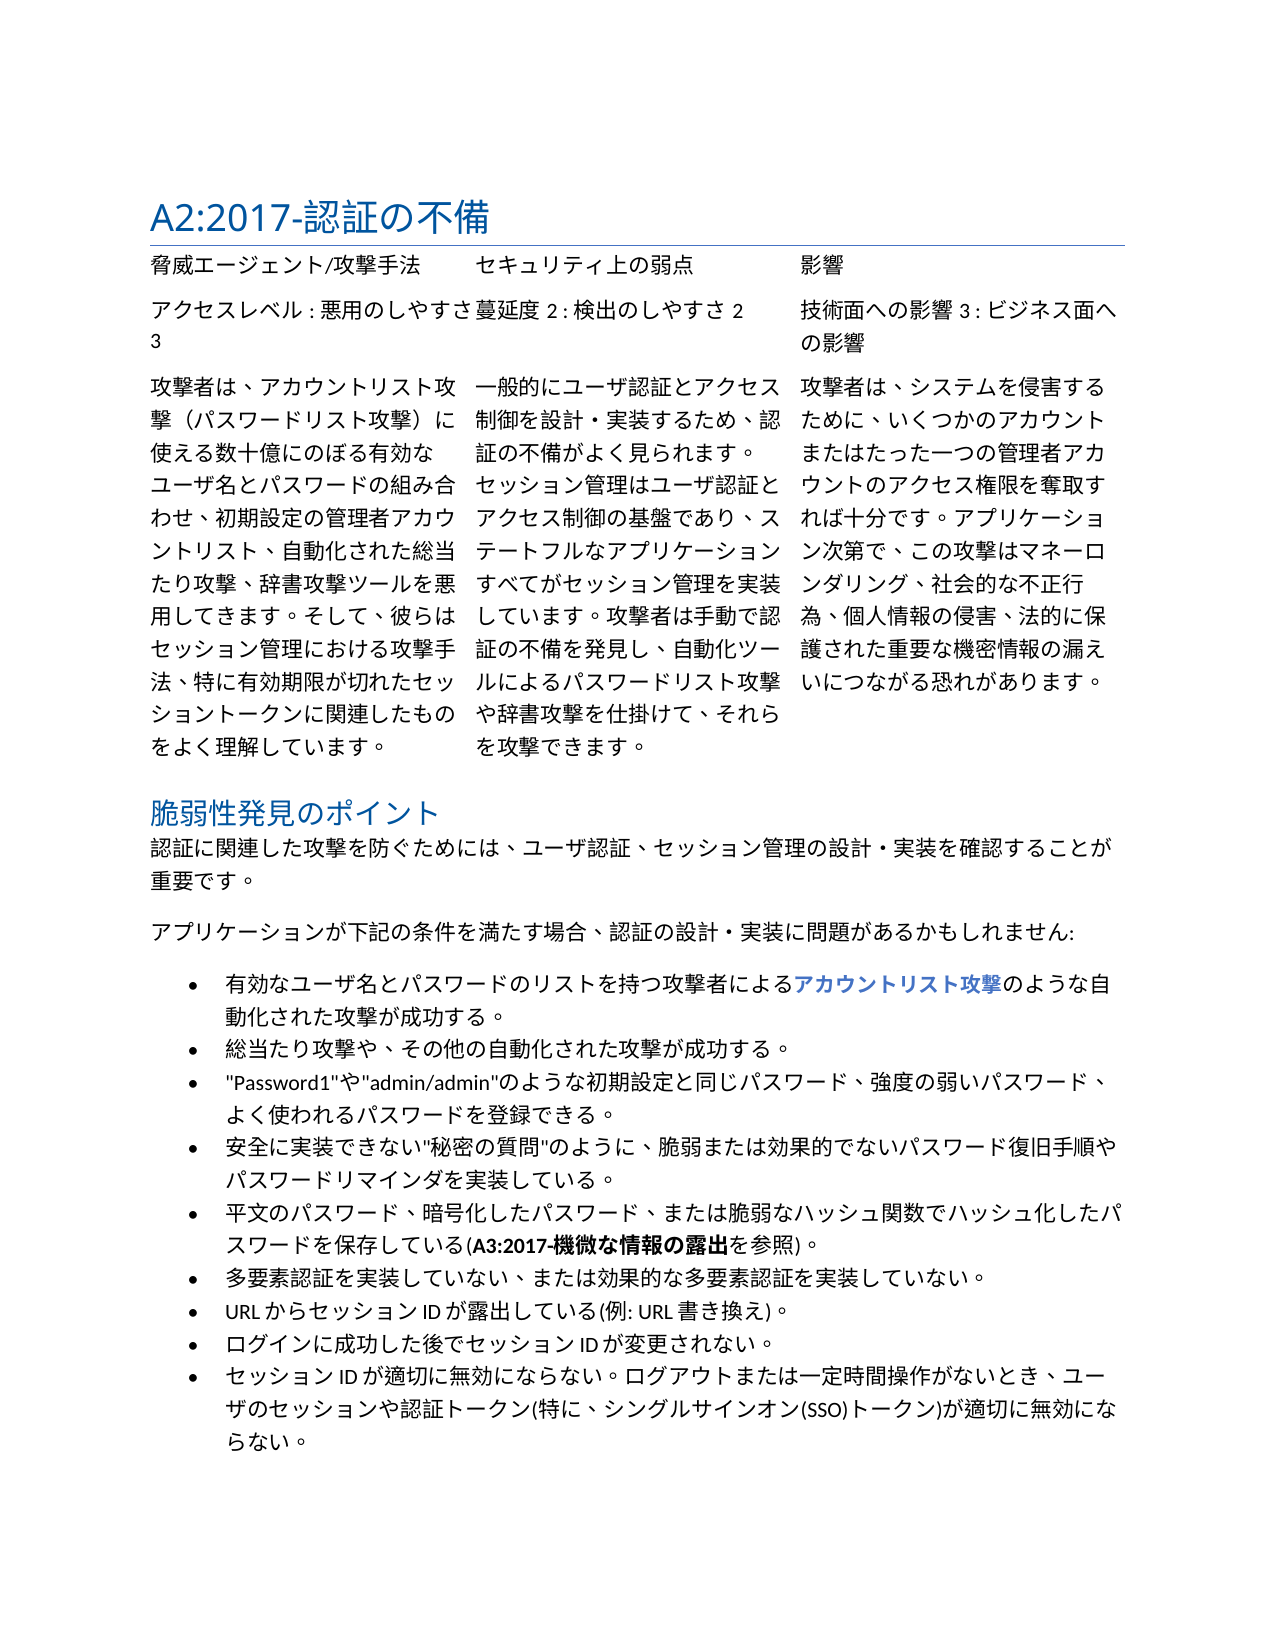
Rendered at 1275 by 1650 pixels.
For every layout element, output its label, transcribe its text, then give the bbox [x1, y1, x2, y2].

table_header 脅威エージェント/攻撃手法 [150, 250, 475, 295]
table_cell 蔓延度 2 : 検出のしやすさ 2 [475, 295, 800, 372]
table_cell 攻撃者は、システムを侵害するために、いくつかのアカウントまたはたった一つの管理者アカウントのアクセス権限を奪取すれば十分です。アプリケーション次第で、この攻撃はマネーロンダリング、社会的な不正行為、個人情報の侵害、法的に保護された重要な機密情報の漏えいにつながる恐れがあります。 [800, 372, 1125, 777]
table_cell 攻撃者は、アカウントリスト攻撃（パスワードリスト攻撃）に使える数十億にのぼる有効なユーザ名とパスワードの組み合わせ、初期設定の管理者アカウントリスト、自動化された総当たり攻撃、辞書攻撃ツールを悪用してきます。そして、彼らはセッション管理における攻撃手法、特に有効期限が切れたセッショントークンに関連したものをよく理解しています。 [150, 372, 475, 777]
table_cell アクセスレベル : 悪用のしやすさ 3 [150, 295, 475, 372]
list 安全に実装できない"秘密の質問"のように、脆弱または効果的でないパスワード復旧手順やパスワードリマインダを実装している。 [187, 1132, 1125, 1195]
list 総当たり攻撃や、その他の自動化された攻撃が成功する。 [187, 1034, 1125, 1064]
text 認証に関連した攻撃を防ぐためには、ユーザ認証、セッション管理の設計・実装を確認することが重要です。 [150, 833, 1125, 896]
list 有効なユーザ名とパスワードのリストを持つ攻撃者によるアカウントリスト攻撃のような自動化された攻撃が成功する。 [187, 969, 1125, 1031]
list 平文のパスワード、暗号化したパスワード、または脆弱なハッシュ関数でハッシュ化したパスワードを保存している(A3:2017-機微な情報の露出を参照)。 [187, 1198, 1125, 1260]
table_cell 技術面への影響 3 : ビジネス面への影響 [800, 295, 1125, 372]
subtitle 脆弱性発見のポイント [150, 793, 1125, 833]
list ログインに成功した後でセッションIDが変更されない。 [187, 1329, 1125, 1358]
list 多要素認証を実装していない、または効果的な多要素認証を実装していない。 [187, 1263, 1125, 1293]
list セッションIDが適切に無効にならない。ログアウトまたは一定時間操作がないとき、ユーザのセッションや認証トークン(特に、シングルサインオン(SSO)トークン)が適切に無効にならない。 [187, 1361, 1125, 1457]
table_header 影響 [800, 250, 1125, 295]
table_header セキュリティ上の弱点 [475, 250, 800, 295]
subtitle A2:2017-認証の不備 [150, 192, 1125, 245]
list URLからセッションIDが露出している(例: URL書き換え)。 [187, 1296, 1125, 1326]
text アプリケーションが下記の条件を満たす場合、認証の設計・実装に問題があるかもしれません: [150, 917, 1125, 947]
list "Password1"や"admin/admin"のような初期設定と同じパスワード、強度の弱いパスワード、よく使われるパスワードを登録できる。 [187, 1067, 1125, 1129]
table_cell 一般的にユーザ認証とアクセス制御を設計・実装するため、認証の不備がよく見られます。セッション管理はユーザ認証とアクセス制御の基盤であり、ステートフルなアプリケーションすべてがセッション管理を実装しています。攻撃者は手動で認証の不備を発見し、自動化ツールによるパスワードリスト攻撃や辞書攻撃を仕掛けて、それらを攻撃できます。 [475, 372, 800, 777]
